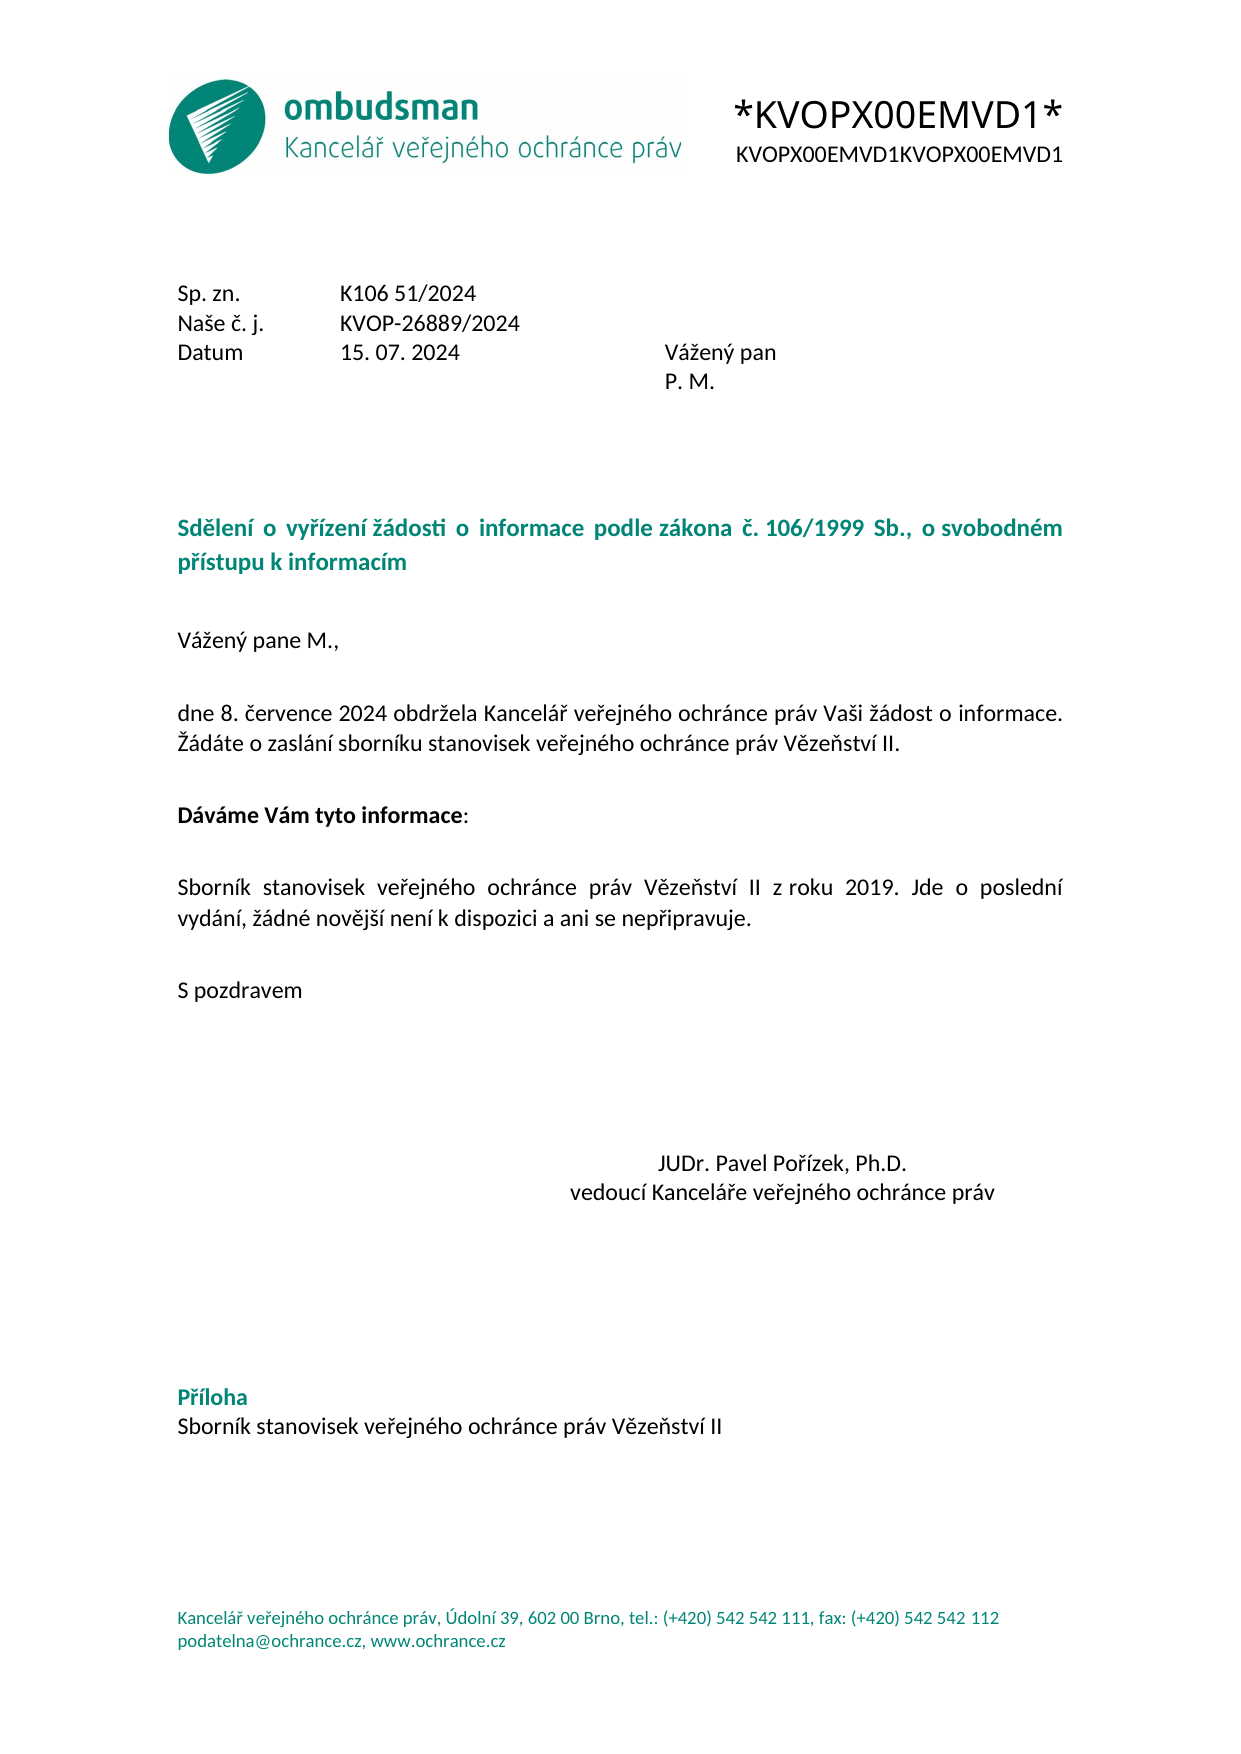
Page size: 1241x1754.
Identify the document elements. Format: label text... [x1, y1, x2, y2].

text vedoucí Kanceláře veřejného ochránce práv [502, 1177, 1063, 1207]
text dne 8. července 2024 obdržela Kancelář veřejného ochránce práv Vaši žádost o informace. Žádáte o zaslání sborníku stanovisek veřejného ochránce práv Vězeňství II. [177, 698, 1063, 757]
text Sborník stanovisek veřejného ochránce práv Vězeňství II [177, 1411, 1063, 1441]
table_header Vážený pan P. M. [665, 220, 1085, 513]
text Vážený pane M., [177, 626, 1063, 655]
subtitle Sdělení o vyřízení žádosti o informace podle zákona č. 106/1999 Sb., o svobodném přístupu k informacím [177, 513, 1063, 577]
text Příloha [177, 1382, 1063, 1411]
text S pozdravem [177, 975, 1063, 1004]
table_header K106 51/2024 KVOP-26889/2024 15. 07. 2024 [340, 220, 664, 513]
text Sborník stanovisek veřejného ochránce práv Vězeňství II z roku 2019. Jde o poslední vydání, žádné novější není k dispozici a ani se nepřipravuje. [177, 872, 1063, 932]
table_header Sp. zn. Naše č. j. Datum [177, 220, 340, 513]
text JUDr. Pavel Pořízek, Ph.D. [502, 1148, 1063, 1177]
text Dáváme Vám tyto informace: [177, 800, 1063, 829]
